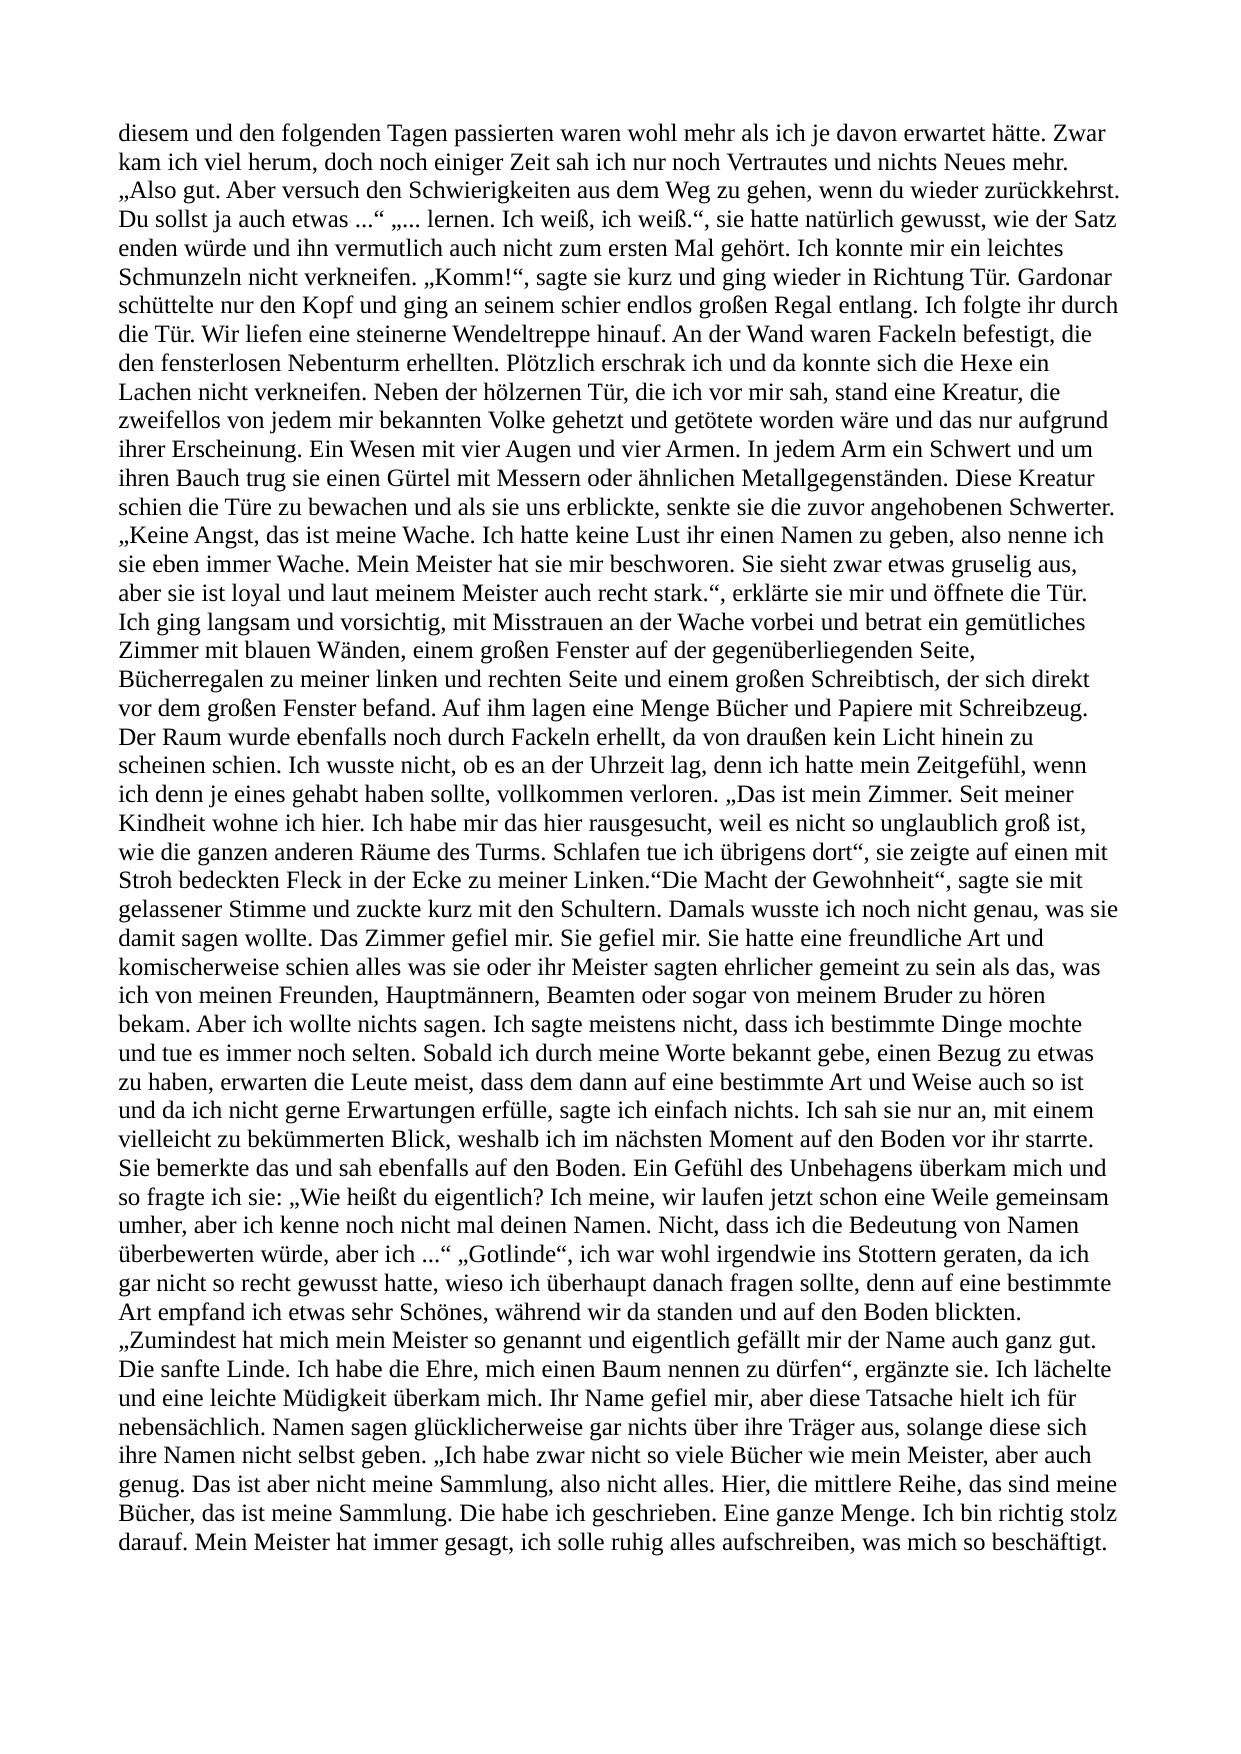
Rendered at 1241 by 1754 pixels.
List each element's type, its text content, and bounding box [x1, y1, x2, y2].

text diesem und den folgenden Tagen passierten waren wohl mehr als ich je davon erwartet hätte. Zwar kam ich viel herum, doch noch einiger Zeit sah ich nur noch Vertrautes und nichts Neues mehr. „Also gut. Aber versuch den Schwierigkeiten aus dem Weg zu gehen, wenn du wieder zurückkehrst. Du sollst ja auch etwas ...“ „... lernen. Ich weiß, ich weiß.“, sie hatte natürlich gewusst, wie der Satz enden würde und ihn vermutlich auch nicht zum ersten Mal gehört. Ich konnte mir ein leichtes Schmunzeln nicht verkneifen. „Komm!“, sagte sie kurz und ging wieder in Richtung Tür. Gardonar schüttelte nur den Kopf und ging an seinem schier endlos großen Regal entlang. Ich folgte ihr durch die Tür. Wir liefen eine steinerne Wendeltreppe hinauf. An der Wand waren Fackeln befestigt, die den fensterlosen Nebenturm erhellten. Plötzlich erschrak ich und da konnte sich die Hexe ein Lachen nicht verkneifen. Neben der hölzernen Tür, die ich vor mir sah, stand eine Kreatur, die zweifellos von jedem mir bekannten Volke gehetzt und getötete worden wäre und das nur aufgrund ihrer Erscheinung. Ein Wesen mit vier Augen und vier Armen. In jedem Arm ein Schwert und um ihren Bauch trug sie einen Gürtel mit Messern oder ähnlichen Metallgegenständen. Diese Kreatur schien die Türe zu bewachen und als sie uns erblickte, senkte sie die zuvor angehobenen Schwerter. „Keine Angst, das ist meine Wache. Ich hatte keine Lust ihr einen Namen zu geben, also nenne ich sie eben immer Wache. Mein Meister hat sie mir beschworen. Sie sieht zwar etwas gruselig aus, aber sie ist loyal und laut meinem Meister auch recht stark.“, erklärte sie mir und öffnete die Tür. Ich ging langsam und vorsichtig, mit Misstrauen an der Wache vorbei und betrat ein gemütliches Zimmer mit blauen Wänden, einem großen Fenster auf der gegenüberliegenden Seite, Bücherregalen zu meiner linken und rechten Seite und einem großen Schreibtisch, der sich direkt vor dem großen Fenster befand. Auf ihm lagen eine Menge Bücher und Papiere mit Schreibzeug. Der Raum wurde ebenfalls noch durch Fackeln erhellt, da von draußen kein Licht hinein zu scheinen schien. Ich wusste nicht, ob es an der Uhrzeit lag, denn ich hatte mein Zeitgefühl, wenn ich denn je eines gehabt haben sollte, vollkommen verloren. „Das ist mein Zimmer. Seit meiner Kindheit wohne ich hier. Ich habe mir das hier rausgesucht, weil es nicht so unglaublich groß ist, wie die ganzen anderen Räume des Turms. Schlafen tue ich übrigens dort“, sie zeigte auf einen mit Stroh bedeckten Fleck in der Ecke zu meiner Linken.“Die Macht der Gewohnheit“, sagte sie mit gelassener Stimme und zuckte kurz mit den Schultern. Damals wusste ich noch nicht genau, was sie damit sagen wollte. Das Zimmer gefiel mir. Sie gefiel mir. Sie hatte eine freundliche Art und komischerweise schien alles was sie oder ihr Meister sagten ehrlicher gemeint zu sein als das, was ich von meinen Freunden, Hauptmännern, Beamten oder sogar von meinem Bruder zu hören bekam. Aber ich wollte nichts sagen. Ich sagte meistens nicht, dass ich bestimmte Dinge mochte und tue es immer noch selten. Sobald ich durch meine Worte bekannt gebe, einen Bezug zu etwas zu haben, erwarten die Leute meist, dass dem dann auf eine bestimmte Art und Weise auch so ist und da ich nicht gerne Erwartungen erfülle, sagte ich einfach nichts. Ich sah sie nur an, mit einem vielleicht zu bekümmerten Blick, weshalb ich im nächsten Moment auf den Boden vor ihr starrte. Sie bemerkte das und sah ebenfalls auf den Boden. Ein Gefühl des Unbehagens überkam mich und so fragte ich sie: „Wie heißt du eigentlich? Ich meine, wir laufen jetzt schon eine Weile gemeinsam umher, aber ich kenne noch nicht mal deinen Namen. Nicht, dass ich die Bedeutung von Namen überbewerten würde, aber ich ...“ „Gotlinde“, ich war wohl irgendwie ins Stottern geraten, da ich gar nicht so recht gewusst hatte, wieso ich überhaupt danach fragen sollte, denn auf eine bestimmte Art empfand ich etwas sehr Schönes, während wir da standen und auf den Boden blickten. „Zumindest hat mich mein Meister so genannt und eigentlich gefällt mir der Name auch ganz gut. Die sanfte Linde. Ich habe die Ehre, mich einen Baum nennen zu dürfen“, ergänzte sie. Ich lächelte und eine leichte Müdigkeit überkam mich. Ihr Name gefiel mir, aber diese Tatsache hielt ich für nebensächlich. Namen sagen glücklicherweise gar nichts über ihre Träger aus, solange diese sich ihre Namen nicht selbst geben. „Ich habe zwar nicht so viele Bücher wie mein Meister, aber auch genug. Das ist aber nicht meine Sammlung, also nicht alles. Hier, die mittlere Reihe, das sind meine Bücher, das ist meine Sammlung. Die habe ich geschrieben. Eine ganze Menge. Ich bin richtig stolz darauf. Mein Meister hat immer gesagt, ich solle ruhig alles aufschreiben, was mich so beschäftigt. [118, 118, 1122, 1556]
